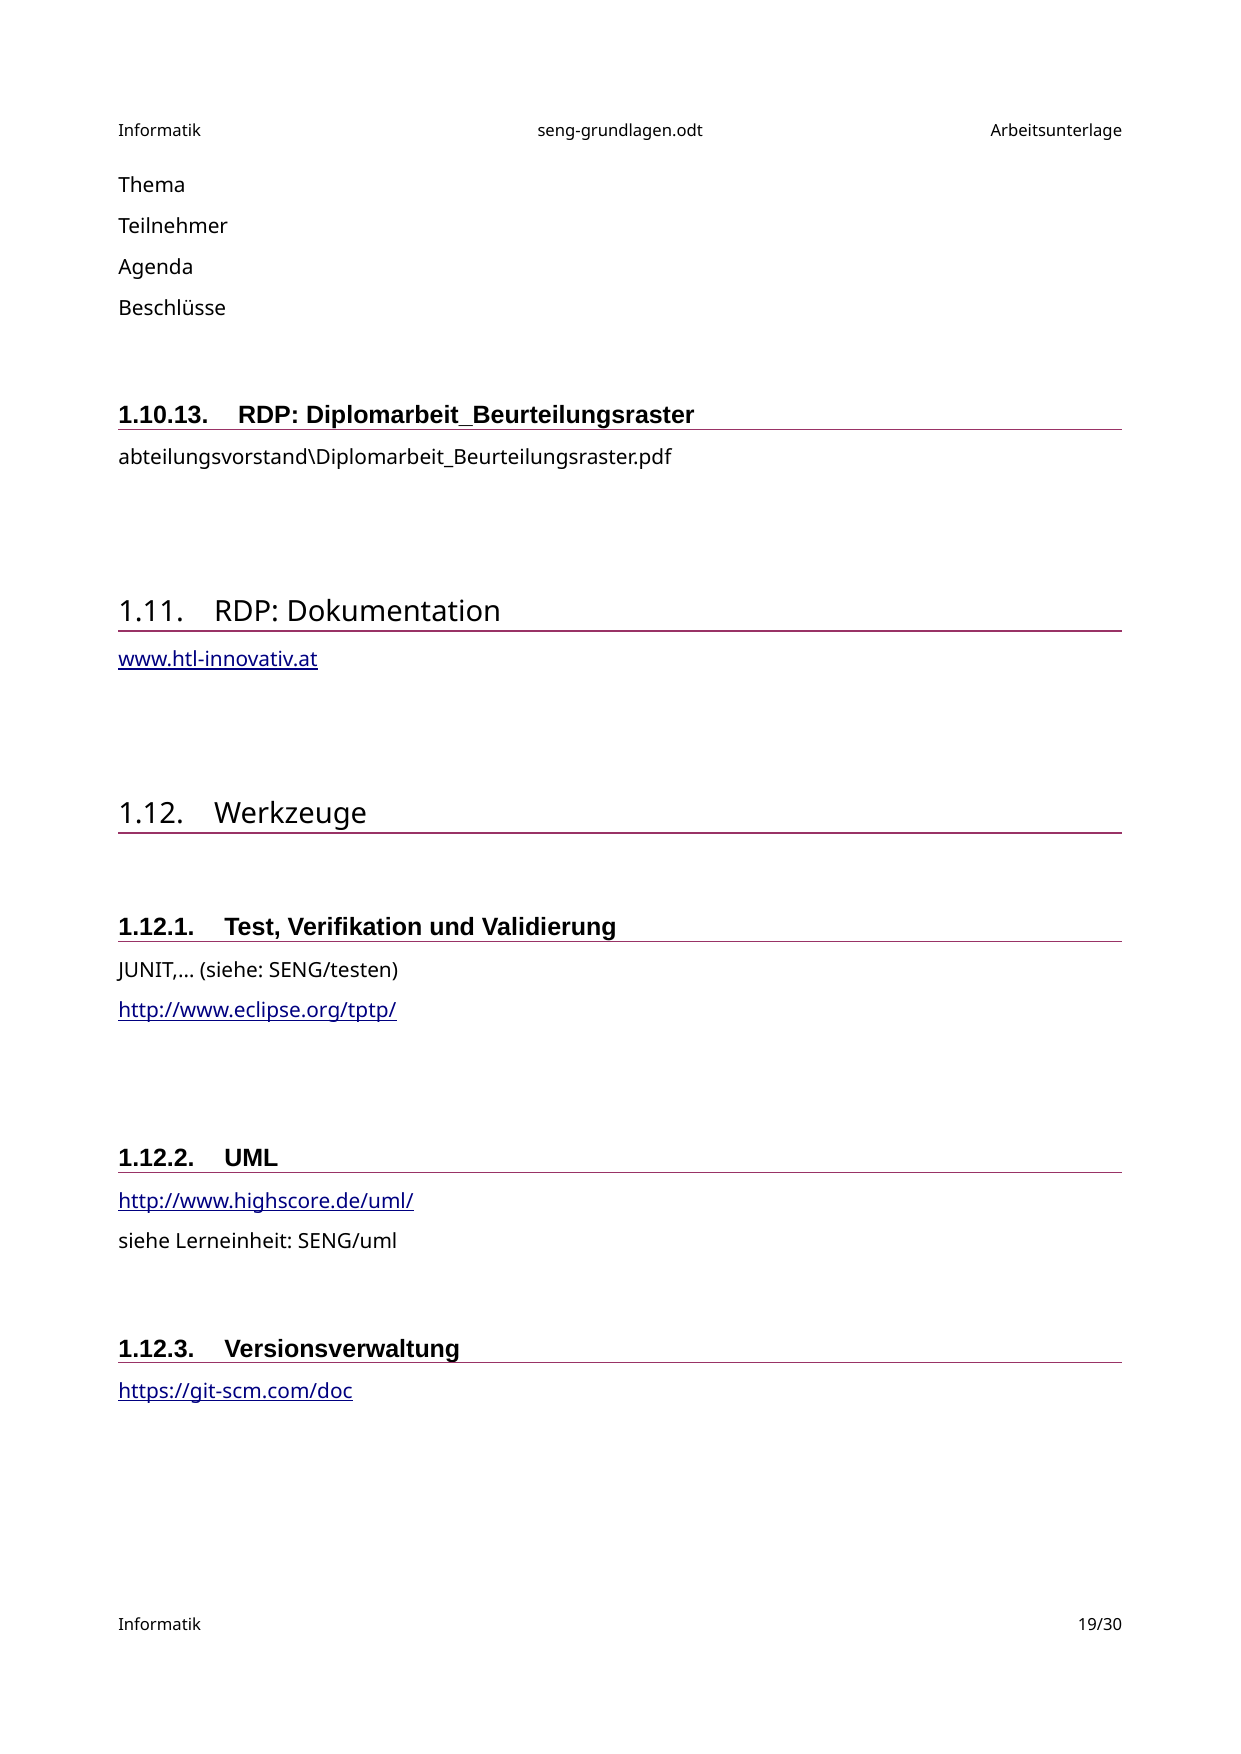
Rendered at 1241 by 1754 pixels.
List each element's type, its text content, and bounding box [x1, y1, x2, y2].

text siehe Lerneinheit: SENG/uml [118, 1227, 1122, 1255]
text Thema [118, 170, 1122, 199]
subtitle UML [118, 1143, 1122, 1172]
text Teilnehmer [118, 211, 1122, 240]
text JUNIT,… (siehe: SENG/testen) [118, 955, 1122, 983]
text http://www.eclipse.org/tptp/ [118, 996, 1122, 1024]
text Beschlüsse [118, 293, 1122, 322]
text www.htl-innovativ.at [118, 644, 1122, 673]
text http://www.highscore.de/uml/ [118, 1186, 1122, 1214]
text Agenda [118, 252, 1122, 281]
subtitle RDP: Diplomarbeit_Beurteilungsraster [118, 400, 1122, 429]
subtitle Versionsverwaltung [118, 1333, 1122, 1362]
text abteilungsvorstand\Diplomarbeit_Beurteilungsraster.pdf [118, 442, 1122, 471]
subtitle Werkzeuge [118, 792, 1122, 832]
subtitle RDP: Dokumentation [118, 590, 1122, 630]
text https://git-scm.com/doc [118, 1376, 1122, 1404]
subtitle Test, Verifikation und Validierung [118, 912, 1122, 941]
